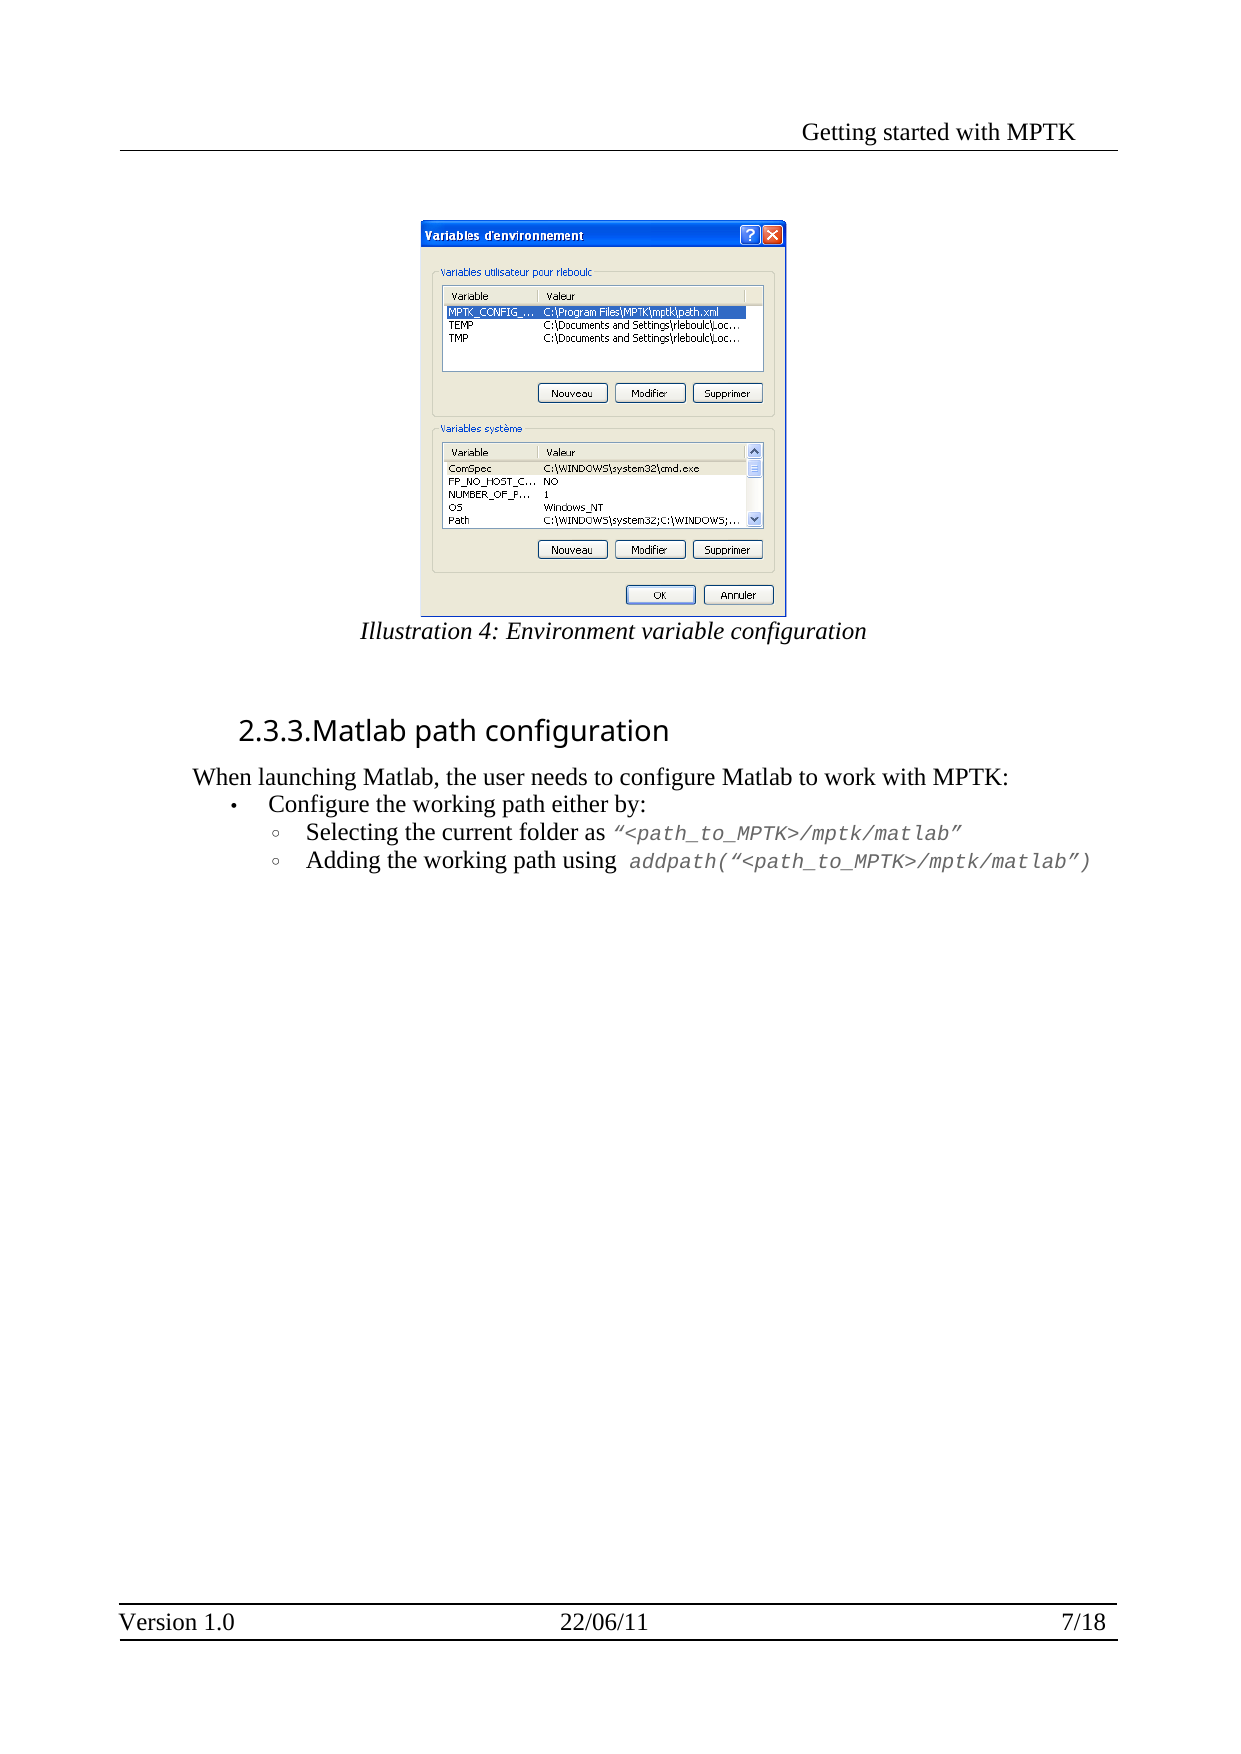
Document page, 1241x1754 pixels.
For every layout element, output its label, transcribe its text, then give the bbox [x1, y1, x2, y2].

subtitle Matlab path configuration [231, 710, 1122, 750]
picture [420, 220, 787, 617]
text When launching Matlab, the user needs to configure Matlab to work with MPTK: [118, 763, 1122, 790]
list Configure the working path either by: [231, 790, 1122, 818]
list Adding the working path using addpath(“<path_to_MPTK>/mptk/matlab”) [268, 847, 1122, 875]
list Selecting the current folder as “<path_to_MPTK>/mptk/matlab” [268, 818, 1122, 847]
text Illustration 4: Environment variable configuration [294, 219, 935, 644]
